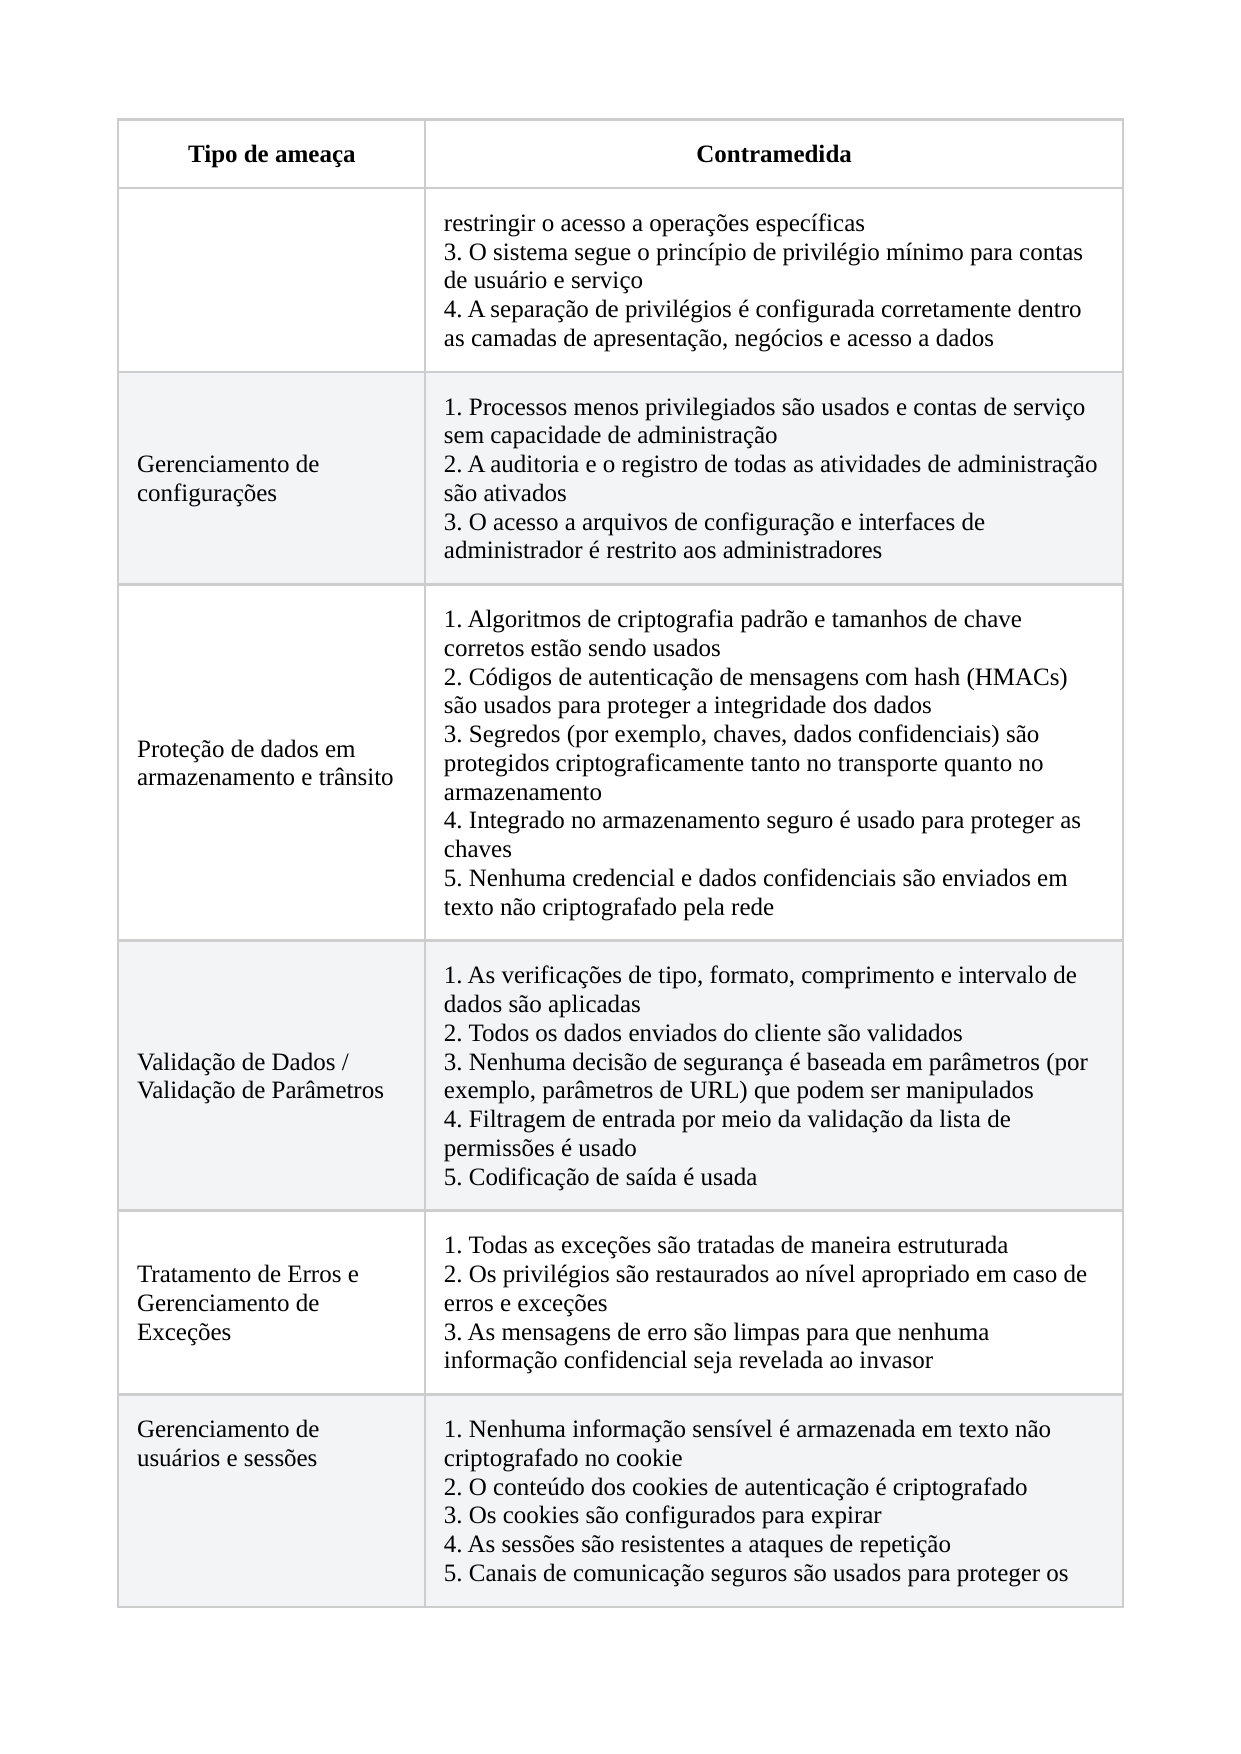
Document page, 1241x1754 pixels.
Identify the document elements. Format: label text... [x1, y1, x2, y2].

table_cell Gerenciamento de configurações [119, 373, 424, 583]
table_cell 1. Nenhuma informação sensível é armazenada em texto não criptografado no cookie 2. O conteúdo dos cookies de autenticação é criptografado 3. Os cookies são configurados para expirar 4. As sessões são resistentes a ataques de repetição 5. Canais de comunicação seguros são usados ​​para proteger os [426, 1396, 1122, 1606]
table_cell Tratamento de Erros e Gerenciamento de Exceções [119, 1212, 424, 1393]
table_header Tipo de ameaça [119, 121, 424, 187]
table_cell 1. Algoritmos de criptografia padrão e tamanhos de chave corretos estão sendo usados ​​2. Códigos de autenticação de mensagens com hash (HMACs) são usados ​​para proteger a integridade dos dados 3. Segredos (por exemplo, chaves, dados confidenciais) são protegidos criptograficamente tanto no transporte quanto no armazenamento 4. Integrado no armazenamento seguro é usado para proteger as chaves 5. Nenhuma credencial e dados confidenciais são enviados em texto não criptografado pela rede [426, 586, 1122, 939]
table_cell [119, 189, 424, 371]
table_cell 1. Processos menos privilegiados são usados ​​e contas de serviço sem capacidade de administração 2. A auditoria e o registro de todas as atividades de administração são ativados 3. O acesso a arquivos de configuração e interfaces de administrador é restrito aos administradores [426, 373, 1122, 583]
table_cell 1. Todas as exceções são tratadas de maneira estruturada 2. Os privilégios são restaurados ao nível apropriado em caso de erros e exceções 3. As mensagens de erro são limpas para que nenhuma informação confidencial seja revelada ao invasor [426, 1212, 1122, 1393]
table_cell Validação de Dados / Validação de Parâmetros [119, 942, 424, 1209]
table_cell 1. As verificações de tipo, formato, comprimento e intervalo de dados são aplicadas 2. Todos os dados enviados do cliente são validados 3. Nenhuma decisão de segurança é baseada em parâmetros (por exemplo, parâmetros de URL) que podem ser manipulados 4. Filtragem de entrada por meio da validação da lista de permissões é usado 5. Codificação de saída é usada [426, 942, 1122, 1209]
table_cell Proteção de dados em armazenamento e trânsito [119, 586, 424, 939]
table_header Contramedida [426, 121, 1122, 187]
table_cell restringir o acesso a operações específicas 3. O sistema segue o princípio de privilégio mínimo para contas de usuário e serviço 4. A separação de privilégios é configurada corretamente dentro as camadas de apresentação, negócios e acesso a dados [426, 189, 1122, 371]
table_cell Gerenciamento de usuários e sessões [119, 1396, 424, 1606]
